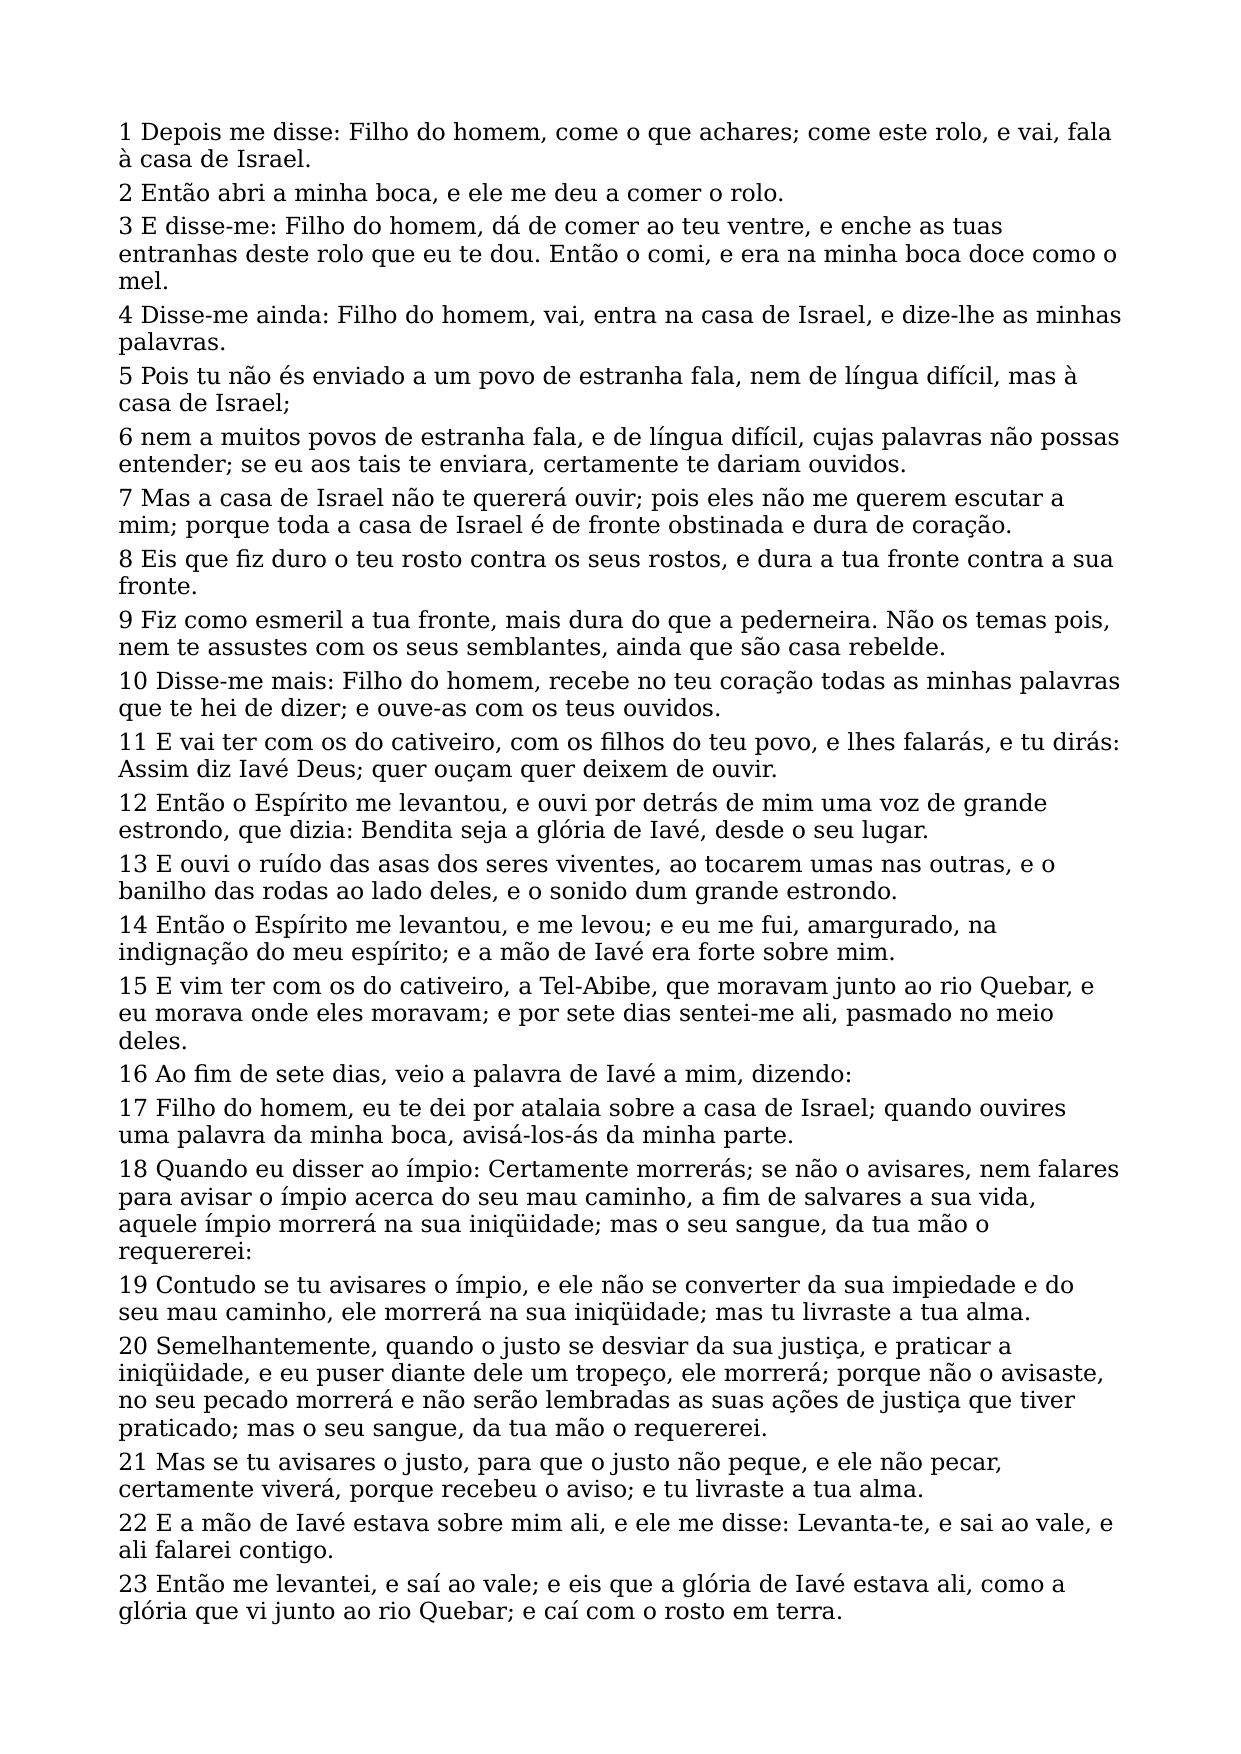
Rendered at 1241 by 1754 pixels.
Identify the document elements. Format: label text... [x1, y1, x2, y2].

text 17 Filho do homem, eu te dei por atalaia sobre a casa de Israel; quando ouvires uma palavra da minha boca, avisá-los-ás da minha parte. [118, 1095, 1122, 1149]
text 13 E ouvi o ruído das asas dos seres viventes, ao tocarem umas nas outras, e o banilho das rodas ao lado deles, e o sonido dum grande estrondo. [118, 851, 1122, 905]
text 10 Disse-me mais: Filho do homem, recebe no teu coração todas as minhas palavras que te hei de dizer; e ouve-as com os teus ouvidos. [118, 667, 1122, 722]
text 14 Então o Espírito me levantou, e me levou; e eu me fui, amargurado, na indignação do meu espírito; e a mão de Iavé era forte sobre mim. [118, 912, 1122, 966]
text 12 Então o Espírito me levantou, e ouvi por detrás de mim uma voz de grande estrondo, que dizia: Bendita seja a glória de Iavé, desde o seu lugar. [118, 789, 1122, 844]
text 2 Então abri a minha boca, e ele me deu a comer o rolo. [118, 179, 1122, 206]
text 22 E a mão de Iavé estava sobre mim ali, e ele me disse: Levanta-te, e sai ao vale, e ali falarei contigo. [118, 1509, 1122, 1564]
text 15 E vim ter com os do cativeiro, a Tel-Abibe, que moravam junto ao rio Quebar, e eu morava onde eles moravam; e por sete dias sentei-me ali, pasmado no meio deles. [118, 973, 1122, 1054]
text 21 Mas se tu avisares o justo, para que o justo não peque, e ele não pecar, certamente viverá, porque recebeu o aviso; e tu livraste a tua alma. [118, 1448, 1122, 1503]
text 20 Semelhantemente, quando o justo se desviar da sua justiça, e praticar a iniqüidade, e eu puser diante dele um tropeço, ele morrerá; porque não o avisaste, no seu pecado morrerá e não serão lembradas as suas ações de justiça que tiver praticado; mas o seu sangue, da tua mão o requererei. [118, 1332, 1122, 1442]
text 18 Quando eu disser ao ímpio: Certamente morrerás; se não o avisares, nem falares para avisar o ímpio acerca do seu mau caminho, a fim de salvares a sua vida, aquele ímpio morrerá na sua iniqüidade; mas o seu sangue, da tua mão o requererei: [118, 1156, 1122, 1265]
text 3 E disse-me: Filho do homem, dá de comer ao teu ventre, e enche as tuas entranhas deste rolo que eu te dou. Então o comi, e era na minha boca doce como o mel. [118, 213, 1122, 295]
text 11 E vai ter com os do cativeiro, com os filhos do teu povo, e lhes falarás, e tu dirás: Assim diz Iavé Deus; quer ouçam quer deixem de ouvir. [118, 728, 1122, 783]
text 8 Eis que fiz duro o teu rosto contra os seus rostos, e dura a tua fronte contra a sua fronte. [118, 545, 1122, 600]
text 5 Pois tu não és enviado a um povo de estranha fala, nem de língua difícil, mas à casa de Israel; [118, 362, 1122, 417]
text 1 Depois me disse: Filho do homem, come o que achares; come este rolo, e vai, fala à casa de Israel. [118, 118, 1122, 173]
text 6 nem a muitos povos de estranha fala, e de língua difícil, cujas palavras não possas entender; se eu aos tais te enviara, certamente te dariam ouvidos. [118, 423, 1122, 478]
text 9 Fiz como esmeril a tua fronte, mais dura do que a pederneira. Não os temas pois, nem te assustes com os seus semblantes, ainda que são casa rebelde. [118, 606, 1122, 661]
text 19 Contudo se tu avisares o ímpio, e ele não se converter da sua impiedade e do seu mau caminho, ele morrerá na sua iniqüidade; mas tu livraste a tua alma. [118, 1271, 1122, 1326]
text 4 Disse-me ainda: Filho do homem, vai, entra na casa de Israel, e dize-lhe as minhas palavras. [118, 301, 1122, 356]
text 23 Então me levantei, e saí ao vale; e eis que a glória de Iavé estava ali, como a glória que vi junto ao rio Quebar; e caí com o rosto em terra. [118, 1570, 1122, 1625]
text 16 Ao fim de sete dias, veio a palavra de Iavé a mim, dizendo: [118, 1061, 1122, 1088]
text 7 Mas a casa de Israel não te quererá ouvir; pois eles não me querem escutar a mim; porque toda a casa de Israel é de fronte obstinada e dura de coração. [118, 484, 1122, 539]
